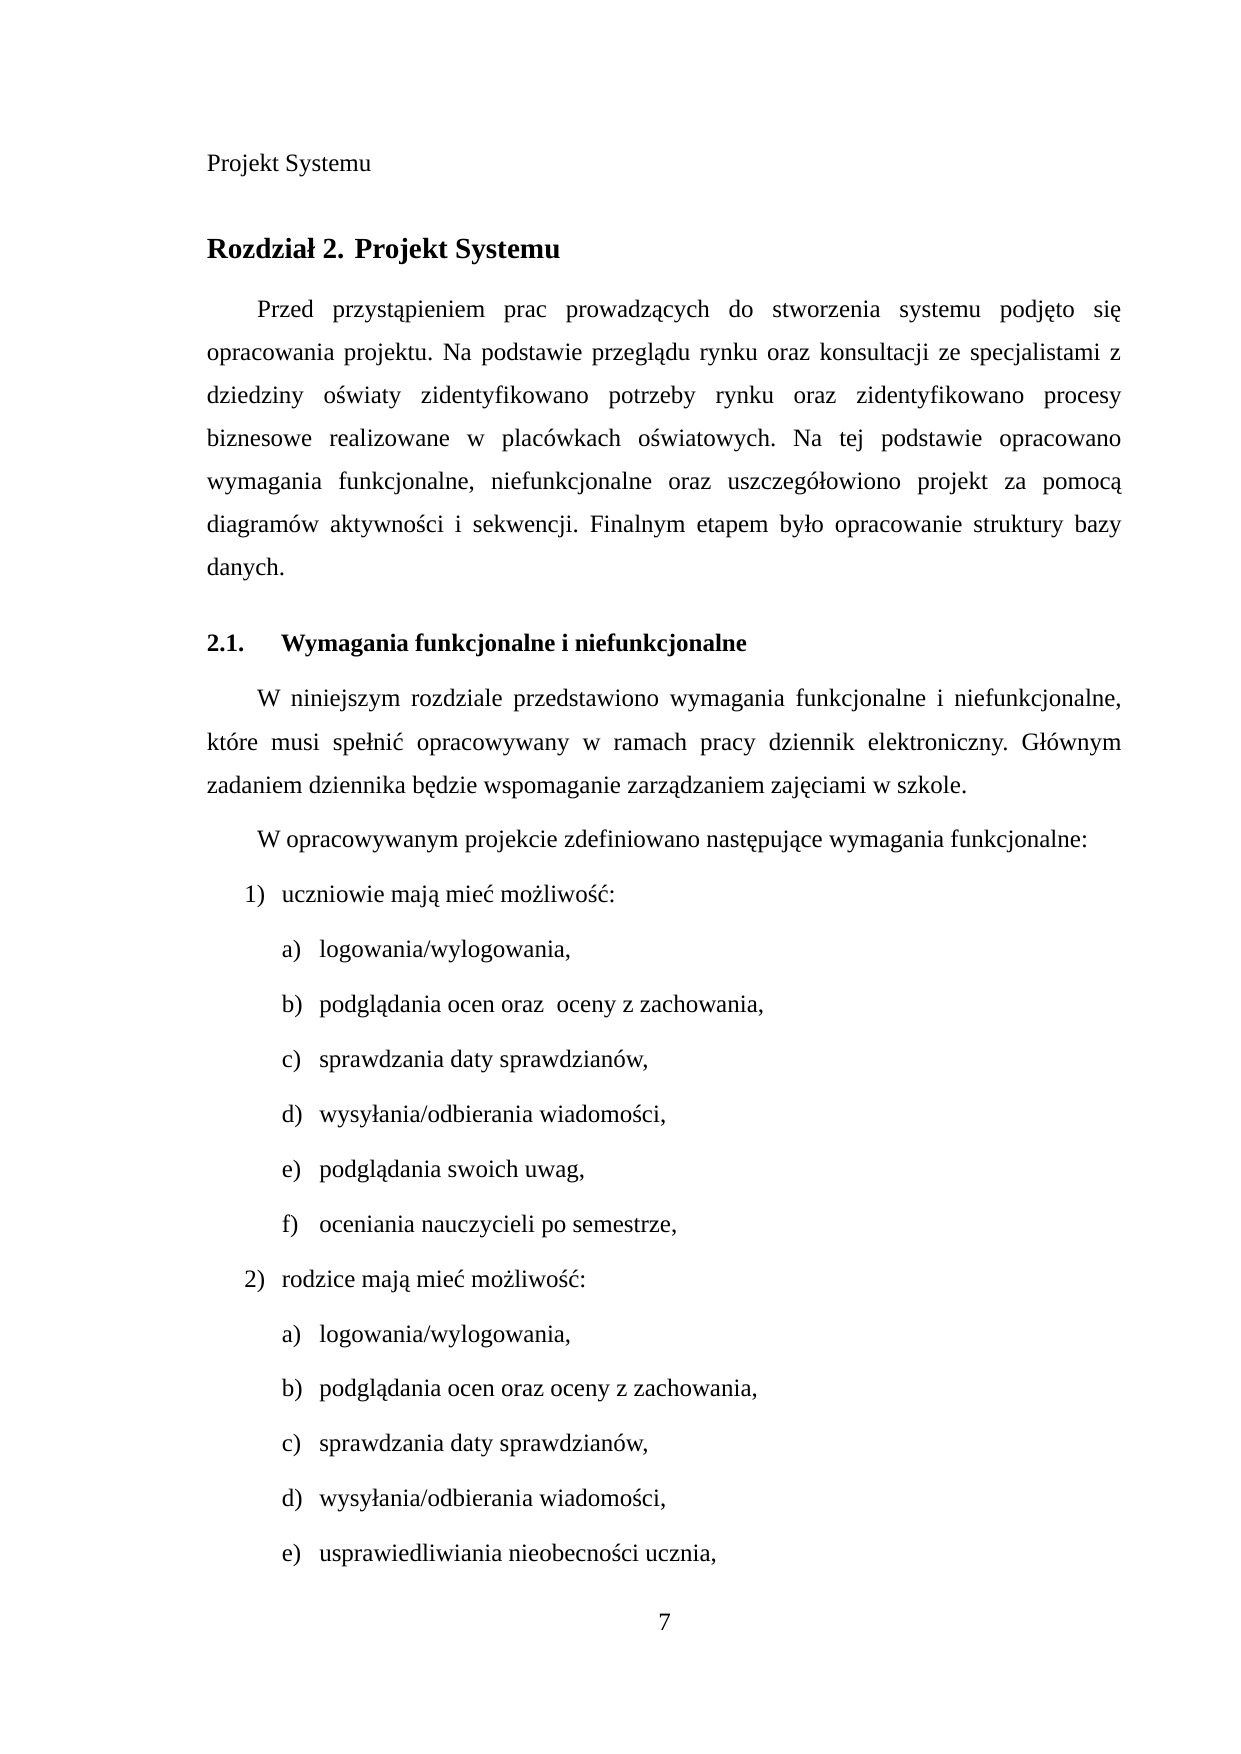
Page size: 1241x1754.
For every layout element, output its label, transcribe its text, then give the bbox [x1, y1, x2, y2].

subtitle Projekt Systemu [207, 231, 1122, 264]
list podglądania ocen oraz oceny z zachowania, [282, 989, 1122, 1018]
text Przed przystąpieniem prac prowadzących do stworzenia systemu podjęto się opracowania projektu. Na podstawie przeglądu rynku oraz konsultacji ze specjalistami z dziedziny oświaty zidentyfikowano potrzeby rynku oraz zidentyfikowano procesy biznesowe realizowane w placówkach oświatowych. Na tej podstawie opracowano wymagania funkcjonalne, niefunkcjonalne oraz uszczegółowiono projekt za pomocą diagramów aktywności i sekwencji. Finalnym etapem było opracowanie struktury bazy danych. [207, 294, 1122, 581]
list logowania/wylogowania, [282, 934, 1122, 963]
list sprawdzania daty sprawdzianów, [282, 1428, 1122, 1457]
list logowania/wylogowania, [282, 1319, 1122, 1347]
text W niniejszym rozdziale przedstawiono wymagania funkcjonalne i niefunkcjonalne, które musi spełnić opracowywany w ramach pracy dziennik elektroniczny. Głównym zadaniem dziennika będzie wspomaganie zarządzaniem zajęciami w szkole. [207, 683, 1122, 798]
list wysyłania/odbierania wiadomości, [282, 1099, 1122, 1128]
list podglądania swoich uwag, [282, 1154, 1122, 1183]
list oceniania nauczycieli po semestrze, [282, 1209, 1122, 1238]
list podglądania ocen oraz oceny z zachowania, [282, 1373, 1122, 1402]
list usprawiedliwiania nieobecności ucznia, [282, 1538, 1122, 1567]
subtitle Wymagania funkcjonalne i niefunkcjonalne [207, 628, 1122, 657]
list uczniowie mają mieć możliwość: [244, 879, 1122, 908]
list wysyłania/odbierania wiadomości, [282, 1483, 1122, 1512]
list sprawdzania daty sprawdzianów, [282, 1044, 1122, 1073]
list rodzice mają mieć możliwość: [244, 1264, 1122, 1292]
text W opracowywanym projekcie zdefiniowano następujące wymagania funkcjonalne: [207, 824, 1122, 853]
